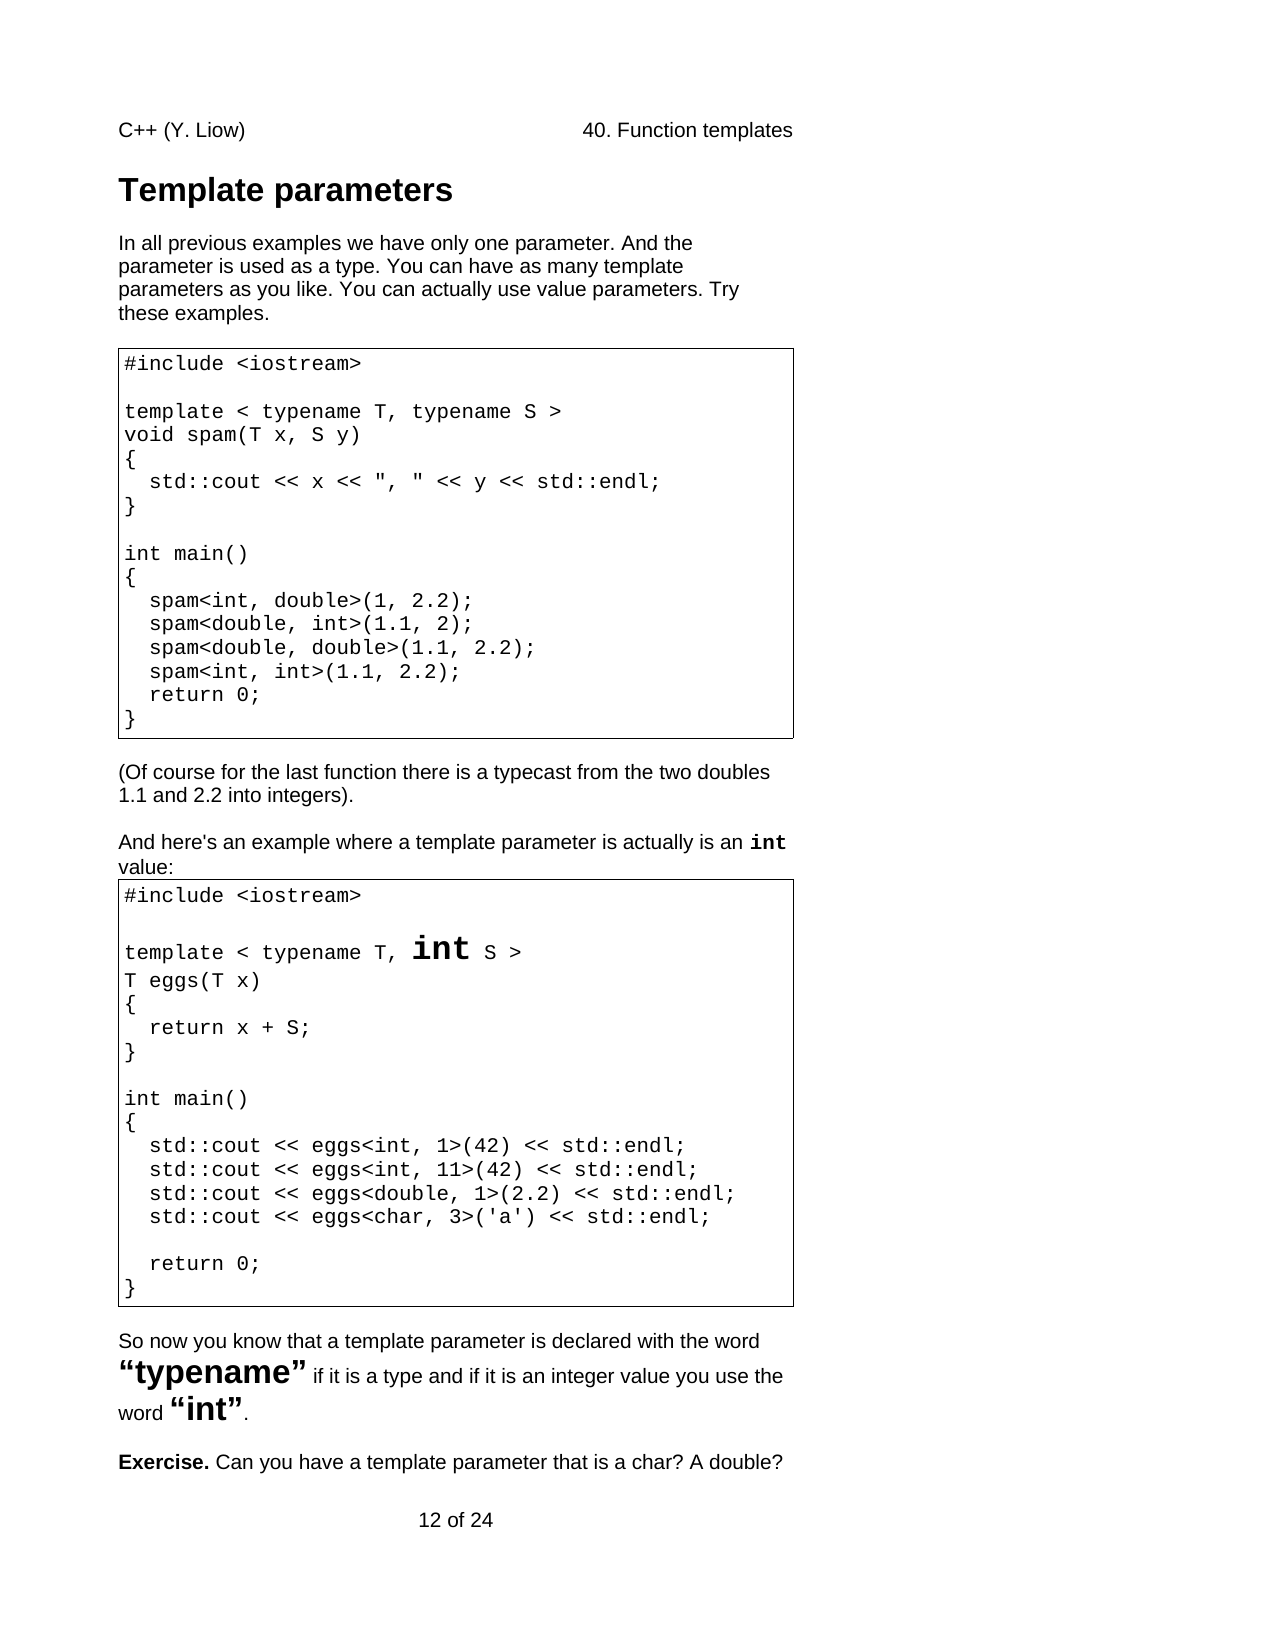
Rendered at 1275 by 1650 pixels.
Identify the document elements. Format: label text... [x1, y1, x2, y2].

text Exercise. Can you have a template parameter that is a char? A double? [118, 1451, 793, 1474]
table_header #include <iostream> template < typename T, int S > T eggs(T x) { return x + S; } int main() { std::cout << eggs<int, 1>(42) << std::endl; std::cout << eggs<int, 11>(42) << std::endl; std::cout << eggs<double, 1>(2.2) << std::endl; std::cout << eggs<char, 3>('a') << std::endl; return 0; } [119, 880, 793, 1306]
text Template parameters [118, 171, 793, 208]
text And here's an example where a template parameter is actually is an int value: [118, 830, 793, 879]
text So now you know that a template parameter is declared with the word “typename” if it is a type and if it is an integer value you use the word “int”. [118, 1330, 793, 1428]
table_header #include <iostream> template < typename T, typename S > void spam(T x, S y) { std::cout << x << ", " << y << std::endl; } int main() { spam<int, double>(1, 2.2); spam<double, int>(1.1, 2); spam<double, double>(1.1, 2.2); spam<int, int>(1.1, 2.2); return 0; } [119, 349, 793, 737]
text (Of course for the last function there is a typecast from the two doubles 1.1 and 2.2 into integers). [118, 761, 793, 807]
text In all previous examples we have only one parameter. And the parameter is used as a type. You can have as many template parameters as you like. You can actually use value parameters. Try these examples. [118, 231, 793, 324]
